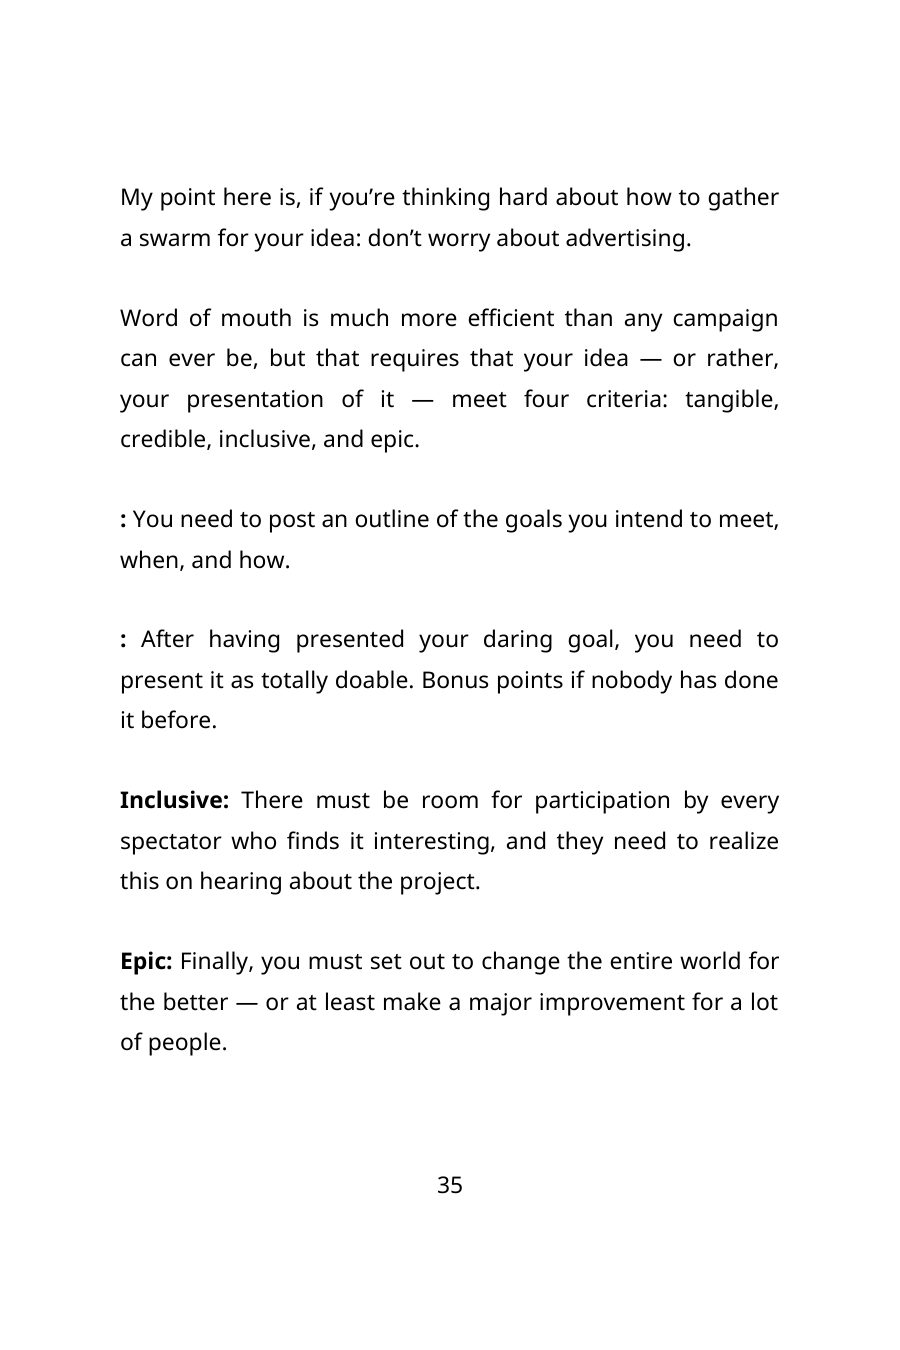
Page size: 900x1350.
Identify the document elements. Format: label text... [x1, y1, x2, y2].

text Inclusive: There must be room for participation by every spectator who finds it interesting, and they need to realize this on hearing about the project. [120, 784, 780, 896]
text : You need to post an outline of the goals you intend to meet, when, and how. [120, 503, 780, 575]
text : After having presented your daring goal, you need to present it as totally doable. Bonus points if nobody has done it before. [120, 623, 780, 736]
text My point here is, if you’re thinking hard about how to gather a swarm for your idea: don’t worry about advertising. [120, 181, 780, 253]
text Epic: Finally, you must set out to change the entire world for the better — or at least make a major improvement for a lot of people. [120, 945, 780, 1057]
text Word of mouth is much more efficient than any campaign can ever be, but that requires that your idea — or rather, your presentation of it — meet four criteria: tangible, credible, inclusive, and epic. [120, 301, 780, 454]
